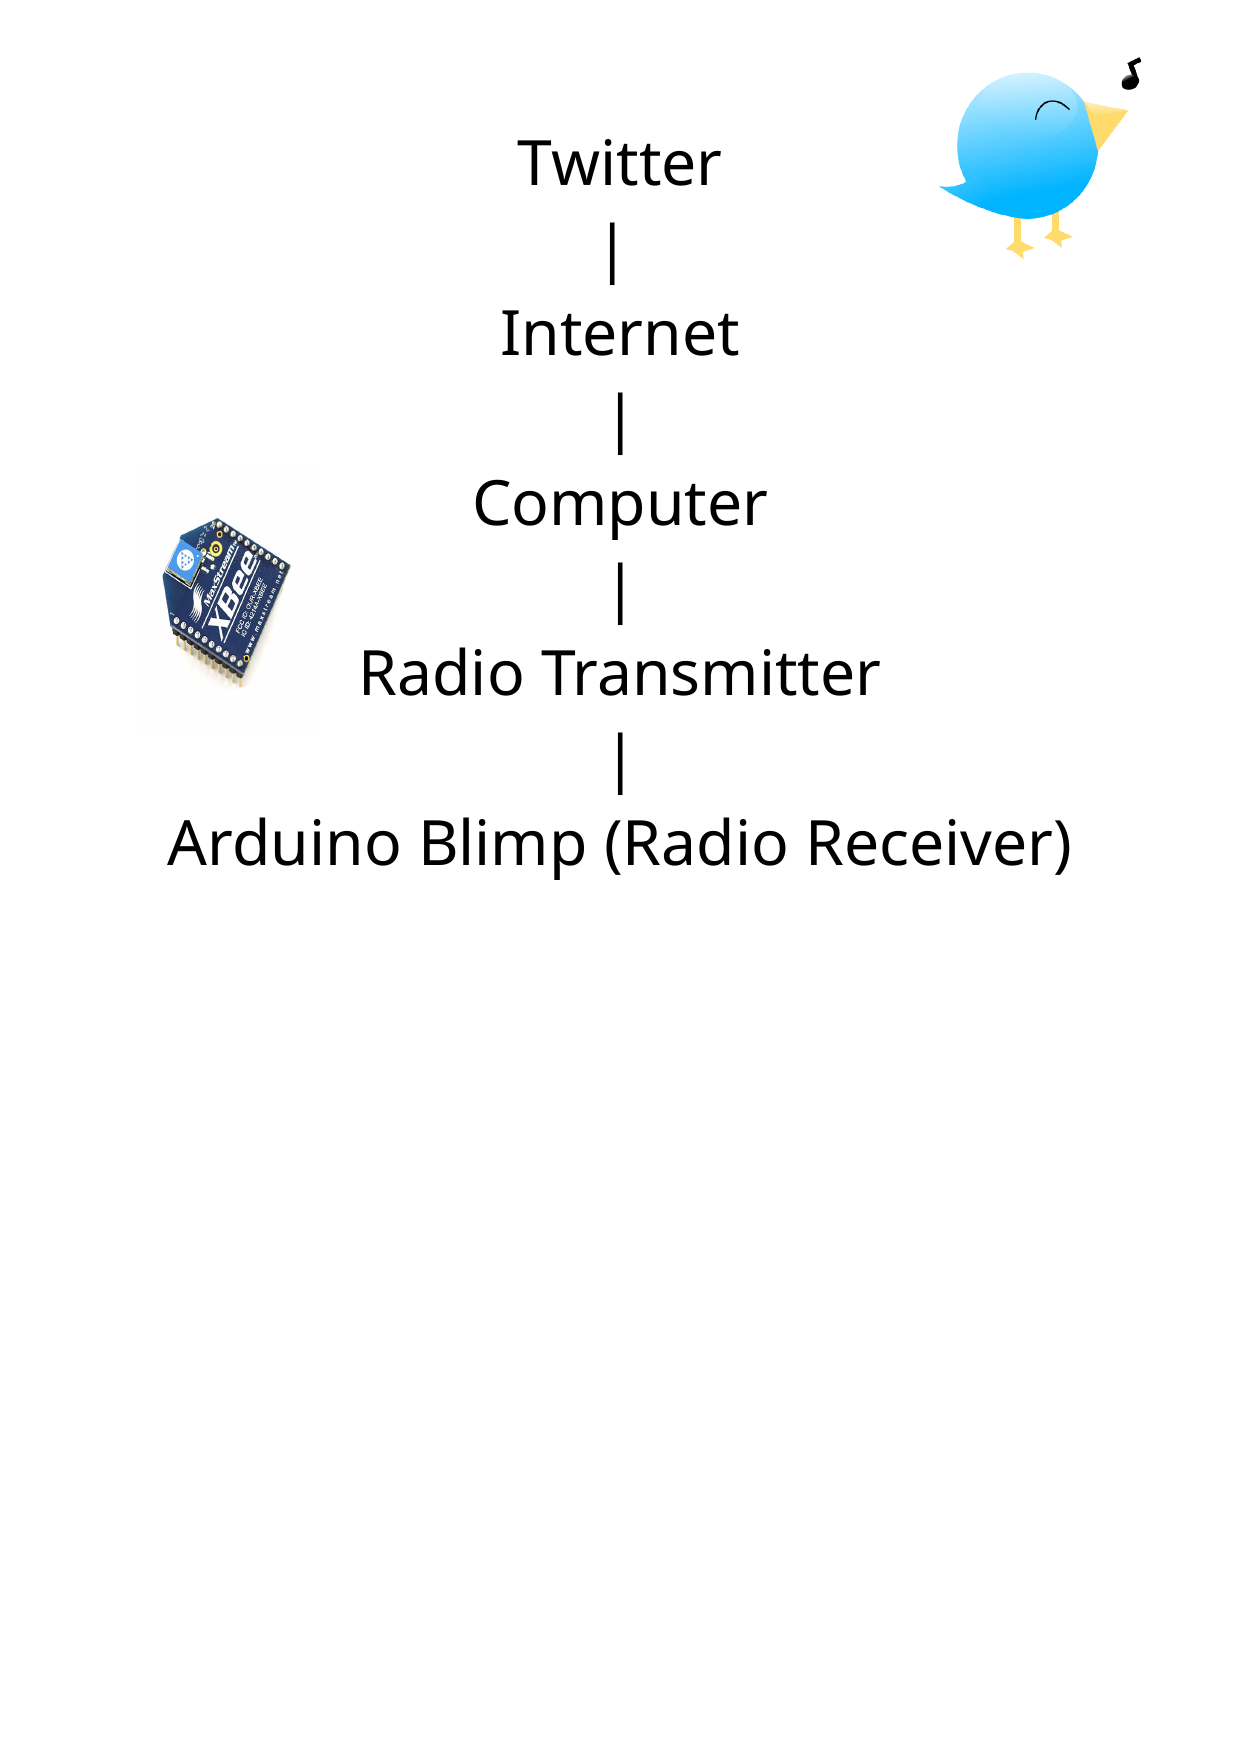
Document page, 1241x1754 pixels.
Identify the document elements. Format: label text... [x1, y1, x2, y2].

picture [938, 57, 1142, 259]
text Twitter [118, 118, 938, 203]
text Internet [118, 288, 1122, 373]
text [118, 544, 137, 629]
text | [118, 203, 1122, 288]
text [118, 629, 137, 714]
text | [118, 373, 1122, 458]
text | [316, 544, 1122, 629]
text | [118, 714, 1122, 799]
text Radio Transmitter [316, 629, 1122, 714]
text Arduino Blimp (Radio Receiver) [118, 799, 1122, 884]
text Computer [118, 458, 1122, 544]
picture [137, 465, 316, 734]
